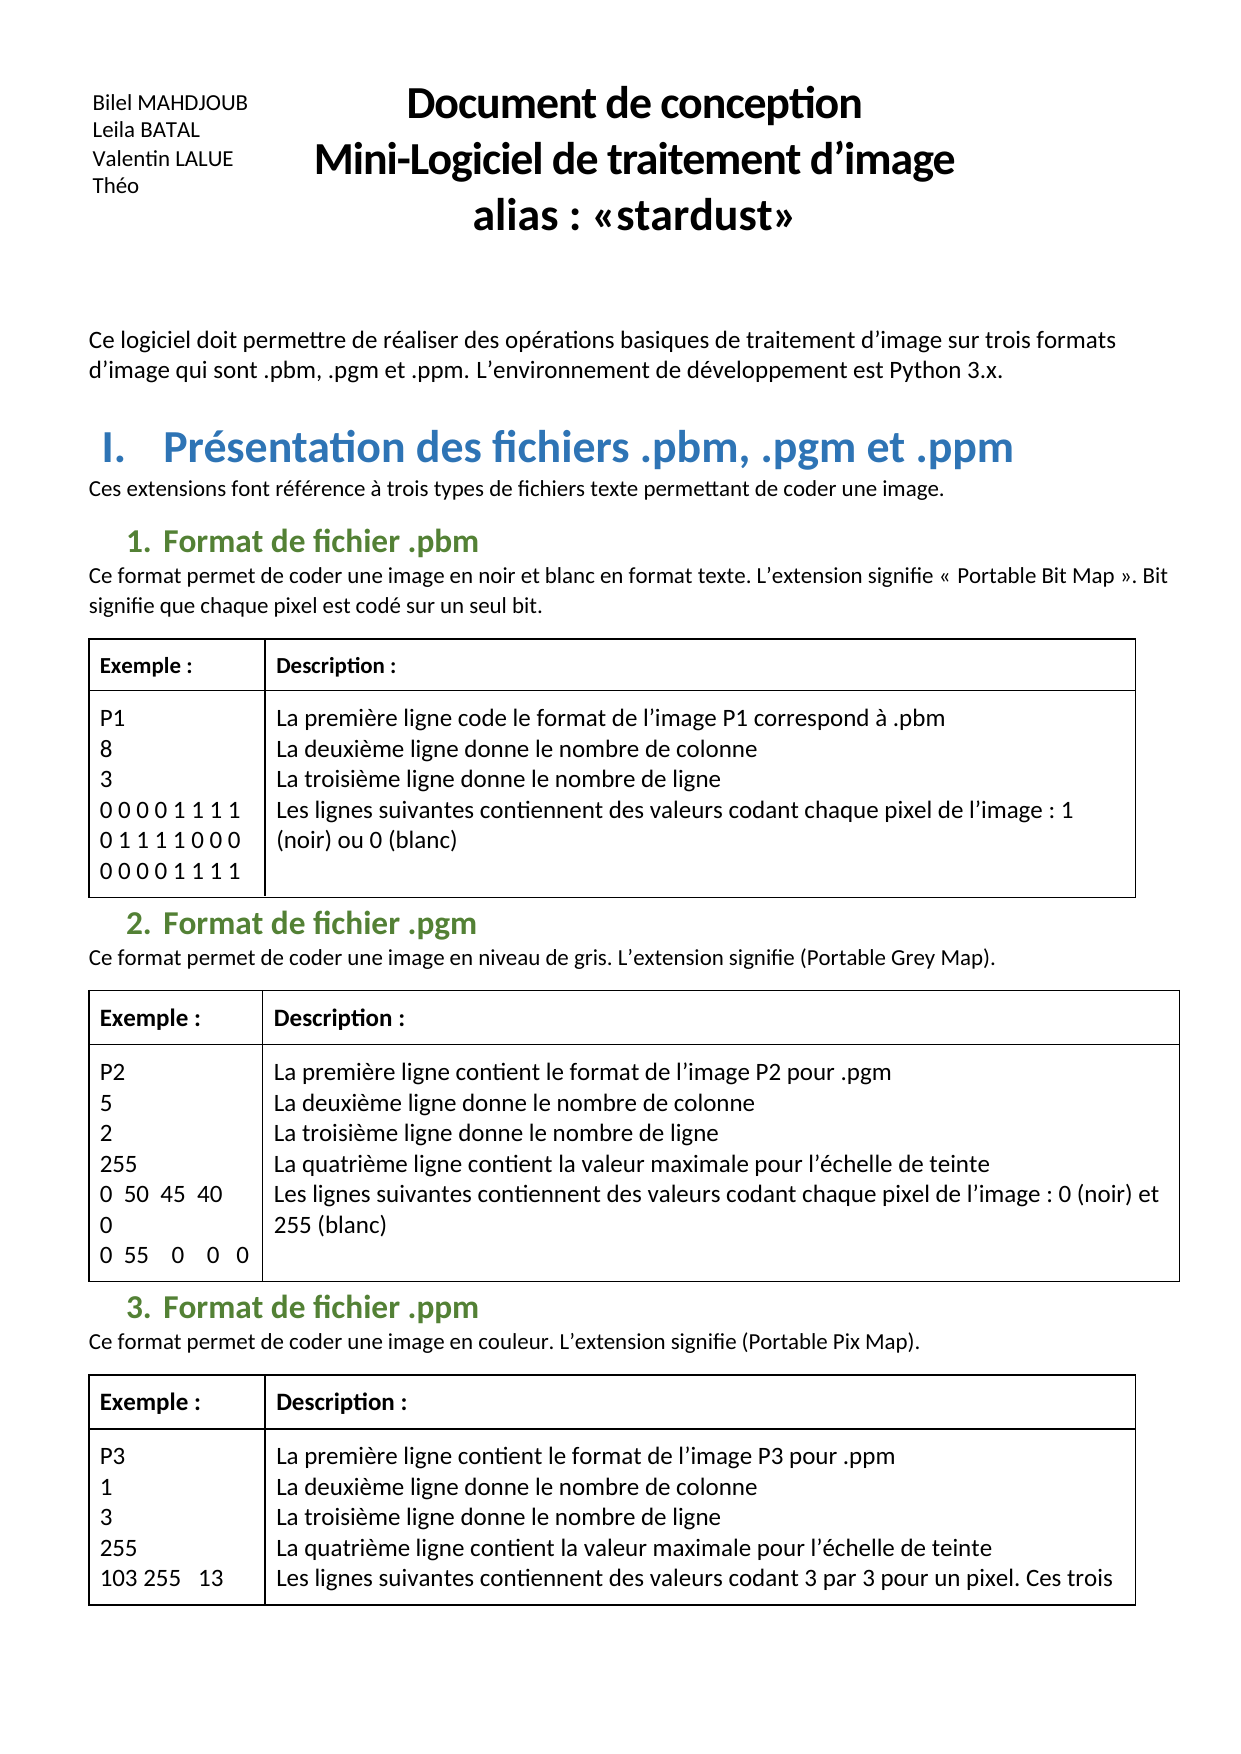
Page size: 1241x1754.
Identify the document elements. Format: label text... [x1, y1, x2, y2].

table_header Exemple : [90, 1376, 264, 1428]
table_cell P3 1 3 255 103 255 13 [90, 1430, 264, 1604]
table_header Description : [266, 640, 1135, 690]
table_header Description : [263, 991, 1179, 1044]
subtitle Présentation des fichiers .pbm, .pgm et .ppm [126, 418, 1181, 474]
table_header Description : [266, 1376, 1135, 1428]
text Ce logiciel doit permettre de réaliser des opérations basiques de traitement d’image sur trois formats d’image qui sont .pbm, .pgm et .ppm. L’environnement de développement est Python 3.x. [89, 324, 1181, 385]
text alias : «stardust» [89, 186, 1181, 242]
table_cell La première ligne contient le format de l’image P3 pour .ppm La deuxième ligne donne le nombre de colonne La troisième ligne donne le nombre de ligne La quatrième ligne contient la valeur maximale pour l’échelle de teinte Les lignes suivantes contiennent des valeurs codant 3 par 3 pour un pixel. Ces trois [266, 1430, 1135, 1604]
title Mini-Logiciel de traitement d’image [89, 130, 1181, 186]
text Ce format permet de coder une image en niveau de gris. L’extension signifie (Portable Grey Map). [89, 943, 1181, 971]
title Document de conception [89, 74, 1181, 130]
table_cell P1 8 3 0 0 0 0 1 1 1 1 0 1 1 1 1 0 0 0 0 0 0 0 1 1 1 1 [90, 691, 264, 896]
table_header Exemple : [90, 991, 262, 1044]
table_cell P2 5 2 255 0 50 45 40 0 0 55 0 0 0 [90, 1045, 262, 1281]
subtitle Format de fichier .pbm [126, 521, 1181, 561]
text Ce format permet de coder une image en couleur. L’extension signifie (Portable Pix Map). [89, 1327, 1181, 1355]
text Ce format permet de coder une image en noir et blanc en format texte. L’extension signifie « Portable Bit Map ». Bit signifie que chaque pixel est codé sur un seul bit. [89, 561, 1181, 619]
table_cell La première ligne code le format de l’image P1 correspond à .pbm La deuxième ligne donne le nombre de colonne La troisième ligne donne le nombre de ligne Les lignes suivantes contiennent des valeurs codant chaque pixel de l’image : 1 (noir) ou 0 (blanc) [266, 691, 1135, 896]
subtitle Format de fichier .ppm [126, 1286, 1181, 1327]
text Ces extensions font référence à trois types de fichiers texte permettant de coder une image. [89, 474, 1181, 502]
table_cell La première ligne contient le format de l’image P2 pour .pgm La deuxième ligne donne le nombre de colonne La troisième ligne donne le nombre de ligne La quatrième ligne contient la valeur maximale pour l’échelle de teinte Les lignes suivantes contiennent des valeurs codant chaque pixel de l’image : 0 (noir) et 255 (blanc) [263, 1045, 1179, 1281]
table_header Exemple : [90, 640, 264, 690]
subtitle Format de fichier .pgm [126, 902, 1181, 943]
